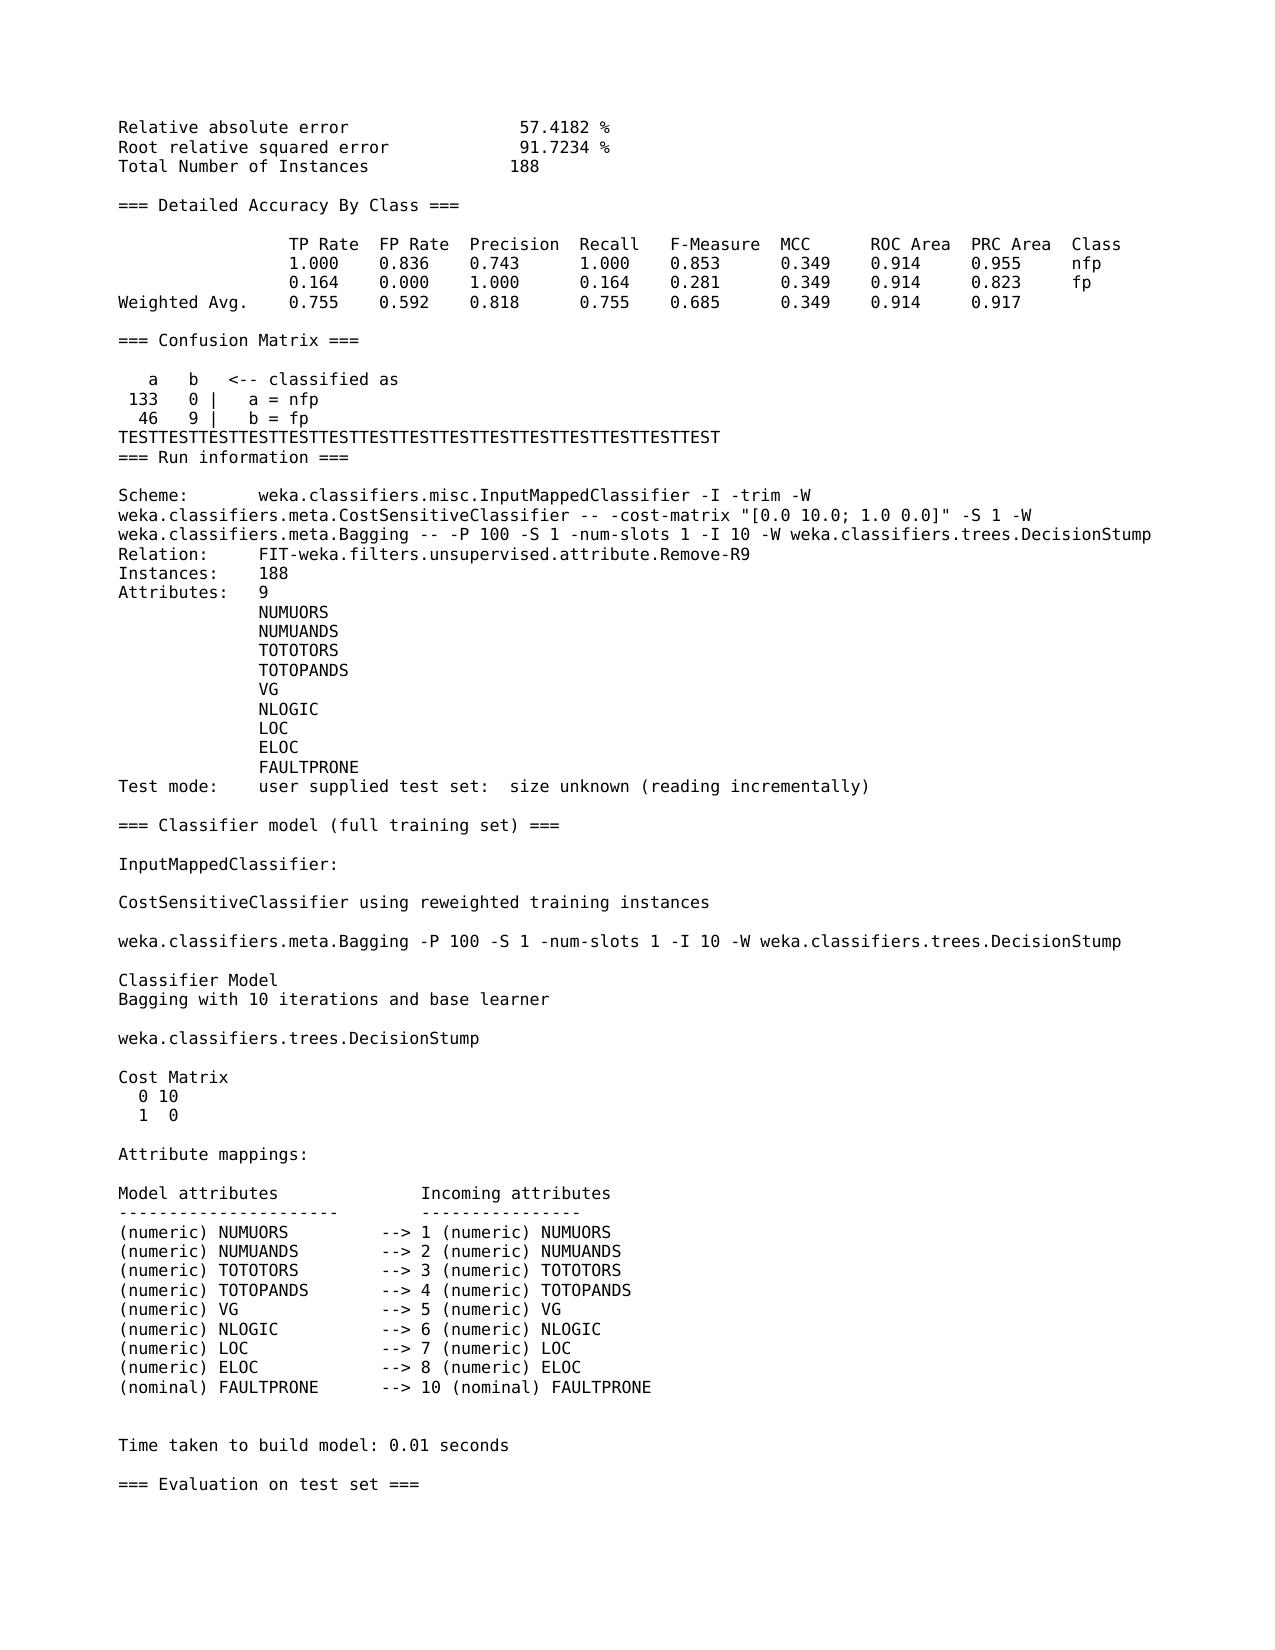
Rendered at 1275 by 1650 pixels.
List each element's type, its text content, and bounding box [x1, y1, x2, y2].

text (nominal) FAULTPRONE --> 10 (nominal) FAULTPRONE [118, 1377, 1157, 1397]
text 133 0 | a = nfp [118, 389, 1157, 409]
text Scheme: weka.classifiers.misc.InputMappedClassifier -I -trim -W weka.classifiers.meta.CostSensitiveClassifier -- -cost-matrix "[0.0 10.0; 1.0 0.0]" -S 1 -W weka.classifiers.meta.Bagging -- -P 100 -S 1 -num-slots 1 -I 10 -W weka.classifiers.trees.DecisionStump [118, 486, 1157, 544]
text (numeric) NUMUANDS --> 2 (numeric) NUMUANDS [118, 1242, 1157, 1261]
text CostSensitiveClassifier using reweighted training instances [118, 893, 1157, 912]
text LOC [118, 719, 1157, 738]
text Classifier Model [118, 971, 1157, 990]
text Bagging with 10 iterations and base learner [118, 990, 1157, 1009]
text (numeric) ELOC --> 8 (numeric) ELOC [118, 1358, 1157, 1377]
text Root relative squared error 91.7234 % [118, 137, 1157, 157]
text ELOC [118, 738, 1157, 757]
text Instances: 188 [118, 564, 1157, 583]
text FAULTPRONE [118, 757, 1157, 777]
text === Classifier model (full training set) === [118, 816, 1157, 835]
text (numeric) TOTOTORS --> 3 (numeric) TOTOTORS [118, 1261, 1157, 1281]
text 46 9 | b = fp [118, 409, 1157, 428]
text Test mode: user supplied test set: size unknown (reading incrementally) [118, 777, 1157, 796]
text a b <-- classified as [118, 370, 1157, 389]
text === Detailed Accuracy By Class === [118, 196, 1157, 215]
text ---------------------- ---------------- [118, 1203, 1157, 1222]
text Attribute mappings: [118, 1145, 1157, 1164]
text Cost Matrix [118, 1067, 1157, 1087]
text (numeric) NLOGIC --> 6 (numeric) NLOGIC [118, 1319, 1157, 1339]
text 1.000 0.836 0.743 1.000 0.853 0.349 0.914 0.955 nfp [118, 254, 1157, 273]
text NLOGIC [118, 699, 1157, 719]
text NUMUANDS [118, 622, 1157, 641]
text 0.164 0.000 1.000 0.164 0.281 0.349 0.914 0.823 fp [118, 273, 1157, 292]
text (numeric) VG --> 5 (numeric) VG [118, 1300, 1157, 1319]
text (numeric) TOTOPANDS --> 4 (numeric) TOTOPANDS [118, 1281, 1157, 1300]
text Weighted Avg. 0.755 0.592 0.818 0.755 0.685 0.349 0.914 0.917 [118, 292, 1157, 312]
text Total Number of Instances 188 [118, 157, 1157, 176]
text Relation: FIT-weka.filters.unsupervised.attribute.Remove-R9 [118, 544, 1157, 564]
text weka.classifiers.trees.DecisionStump [118, 1029, 1157, 1048]
text NUMUORS [118, 602, 1157, 622]
text TOTOPANDS [118, 661, 1157, 680]
text Attributes: 9 [118, 583, 1157, 602]
text 0 10 [118, 1087, 1157, 1106]
text === Evaluation on test set === [118, 1474, 1157, 1494]
text VG [118, 680, 1157, 699]
text TESTTESTTESTTESTTESTTESTTESTTESTTESTTESTTESTTESTTESTTESTTEST [118, 428, 1157, 447]
text Time taken to build model: 0.01 seconds [118, 1436, 1157, 1455]
text TOTOTORS [118, 641, 1157, 661]
text weka.classifiers.meta.Bagging -P 100 -S 1 -num-slots 1 -I 10 -W weka.classifiers.trees.DecisionStump [118, 932, 1157, 951]
text 1 0 [118, 1106, 1157, 1126]
text === Confusion Matrix === [118, 331, 1157, 351]
text Model attributes Incoming attributes [118, 1184, 1157, 1203]
text (numeric) NUMUORS --> 1 (numeric) NUMUORS [118, 1222, 1157, 1242]
text Relative absolute error 57.4182 % [118, 118, 1157, 137]
text === Run information === [118, 447, 1157, 467]
text InputMappedClassifier: [118, 854, 1157, 874]
text (numeric) LOC --> 7 (numeric) LOC [118, 1339, 1157, 1358]
text TP Rate FP Rate Precision Recall F-Measure MCC ROC Area PRC Area Class [118, 234, 1157, 254]
